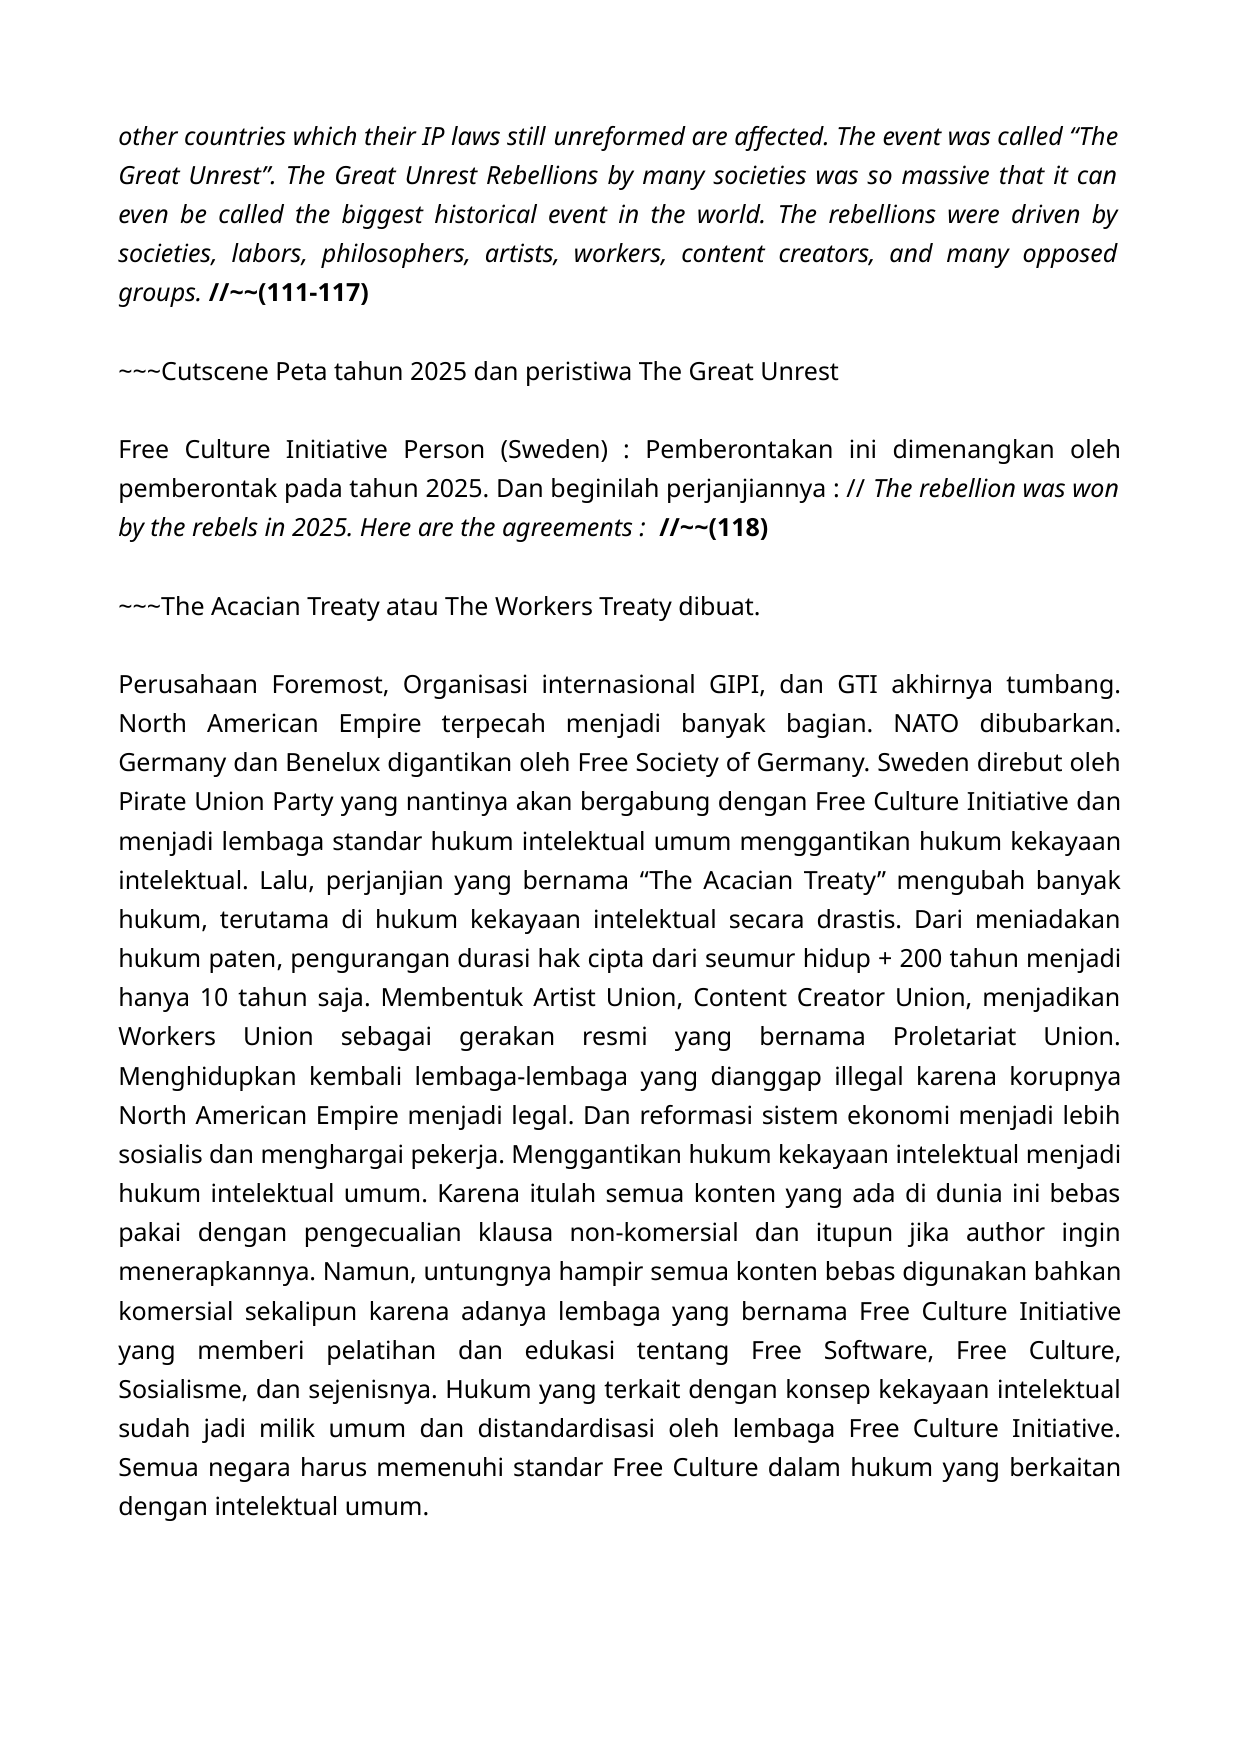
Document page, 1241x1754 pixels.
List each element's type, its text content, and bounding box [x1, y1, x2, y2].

text other countries which their IP laws still unreformed are affected. The event was called “The Great Unrest”. The Great Unrest Rebellions by many societies was so massive that it can even be called the biggest historical event in the world. The rebellions were driven by societies, labors, philosophers, artists, workers, content creators, and many opposed groups. //~~(111-117) [118, 118, 1122, 309]
text ~~~Cutscene Peta tahun 2025 dan peristiwa The Great Unrest [118, 353, 1122, 387]
text Free Culture Initiative Person (Sweden) : Pemberontakan ini dimenangkan oleh pemberontak pada tahun 2025. Dan beginilah perjanjiannya : // The rebellion was won by the rebels in 2025. Here are the agreements : //~~(118) [118, 431, 1122, 544]
text Perusahaan Foremost, Organisasi internasional GIPI, dan GTI akhirnya tumbang. North American Empire terpecah menjadi banyak bagian. NATO dibubarkan. Germany dan Benelux digantikan oleh Free Society of Germany. Sweden direbut oleh Pirate Union Party yang nantinya akan bergabung dengan Free Culture Initiative dan menjadi lembaga standar hukum intelektual umum menggantikan hukum kekayaan intelektual. Lalu, perjanjian yang bernama “The Acacian Treaty” mengubah banyak hukum, terutama di hukum kekayaan intelektual secara drastis. Dari meniadakan hukum paten, pengurangan durasi hak cipta dari seumur hidup + 200 tahun menjadi hanya 10 tahun saja. Membentuk Artist Union, Content Creator Union, menjadikan Workers Union sebagai gerakan resmi yang bernama Proletariat Union. Menghidupkan kembali lembaga-lembaga yang dianggap illegal karena korupnya North American Empire menjadi legal. Dan reformasi sistem ekonomi menjadi lebih sosialis dan menghargai pekerja. Menggantikan hukum kekayaan intelektual menjadi hukum intelektual umum. Karena itulah semua konten yang ada di dunia ini bebas pakai dengan pengecualian klausa non-komersial dan itupun jika author ingin menerapkannya. Namun, untungnya hampir semua konten bebas digunakan bahkan komersial sekalipun karena adanya lembaga yang bernama Free Culture Initiative yang memberi pelatihan dan edukasi tentang Free Software, Free Culture, Sosialisme, dan sejenisnya. Hukum yang terkait dengan konsep kekayaan intelektual sudah jadi milik umum dan distandardisasi oleh lembaga Free Culture Initiative. Semua negara harus memenuhi standar Free Culture dalam hukum yang berkaitan dengan intelektual umum. [118, 666, 1122, 1523]
text ~~~The Acacian Treaty atau The Workers Treaty dibuat. [118, 588, 1122, 622]
